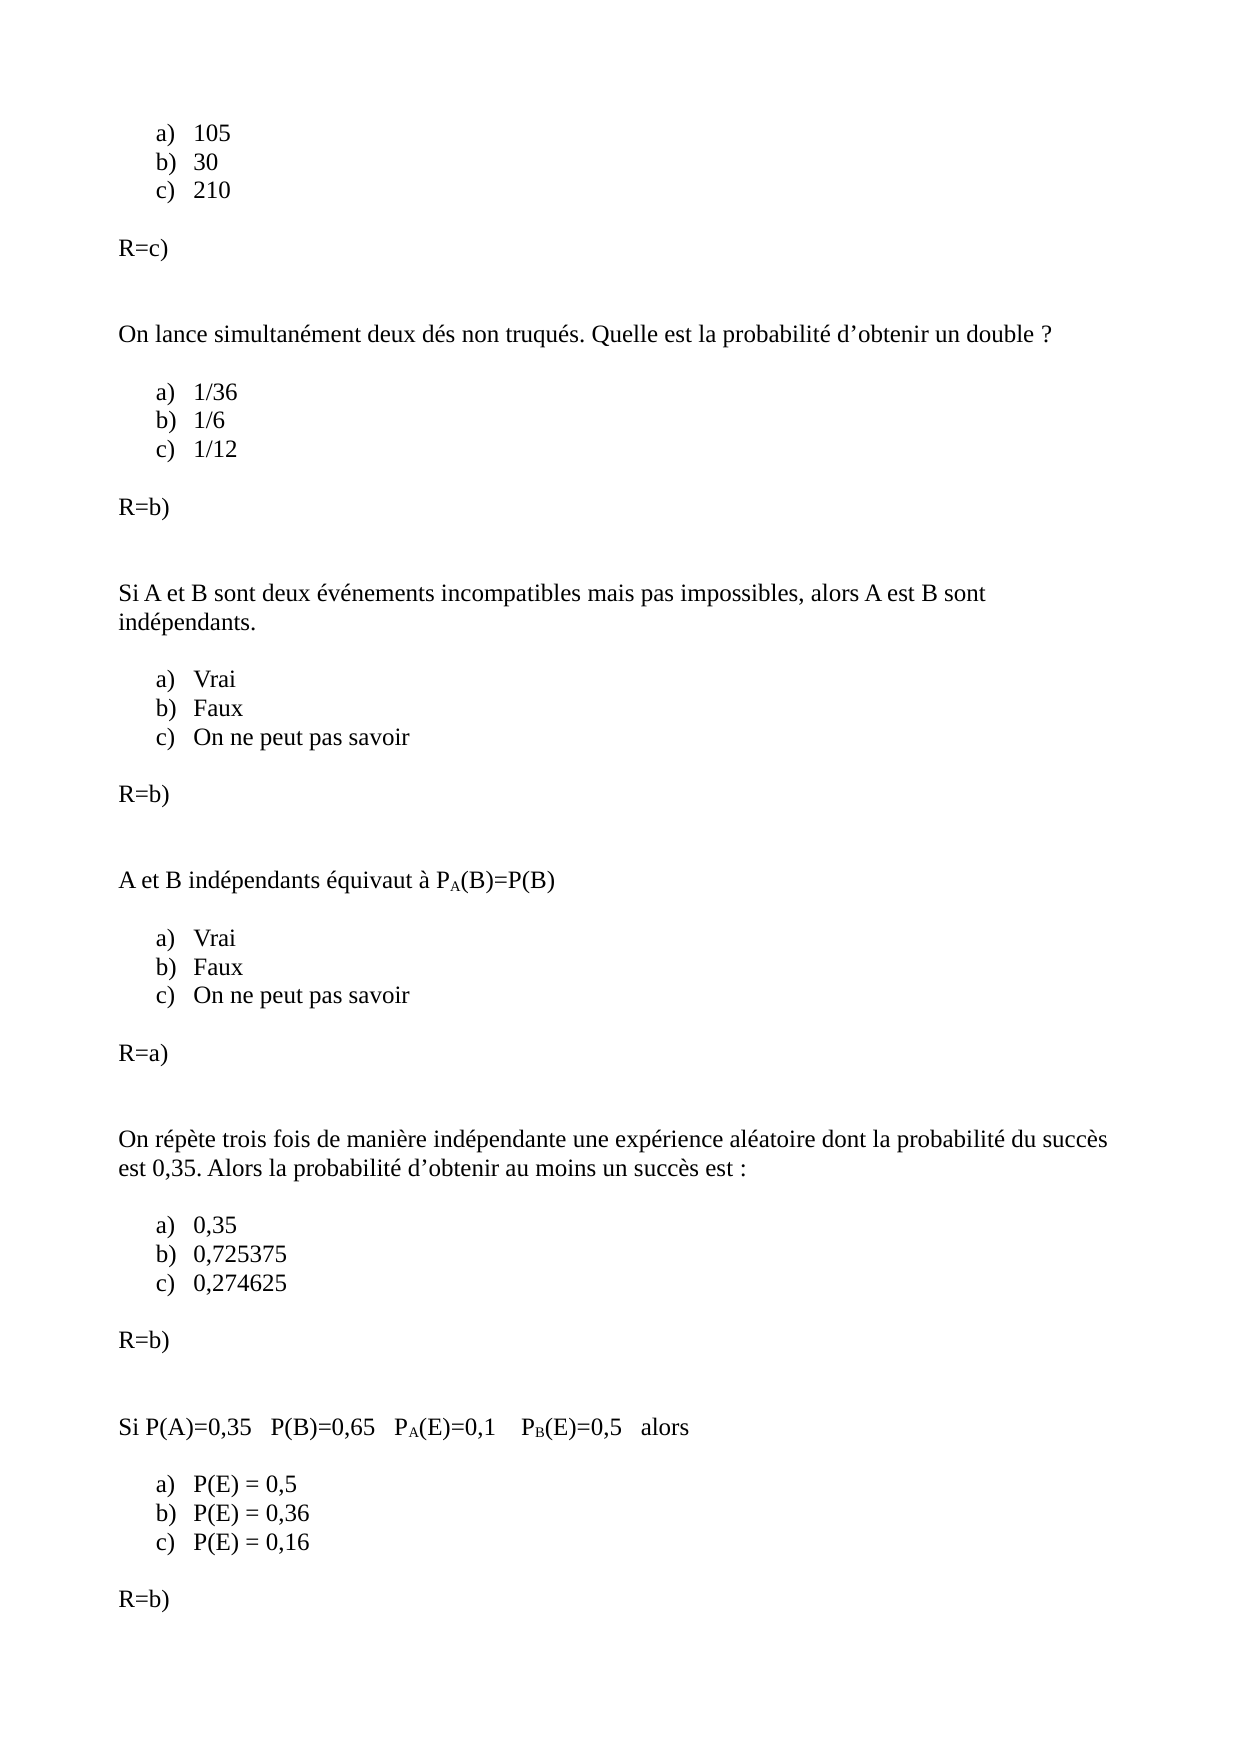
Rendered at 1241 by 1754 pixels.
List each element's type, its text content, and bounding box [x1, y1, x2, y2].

text Si A et B sont deux événements incompatibles mais pas impossibles, alors A est B sont indépendants. [118, 578, 1122, 636]
text R=a) [118, 1038, 1122, 1067]
list 30 [156, 147, 1122, 176]
list On ne peut pas savoir [156, 722, 1122, 751]
list 0,274625 [156, 1268, 1122, 1297]
list P(E) = 0,16 [156, 1527, 1122, 1556]
list 210 [156, 176, 1122, 204]
list 1/6 [156, 406, 1122, 434]
text A et B indépendants équivaut à PA(B)=P(B) [118, 866, 1122, 894]
list 1/12 [156, 434, 1122, 463]
list Faux [156, 952, 1122, 981]
list 0,725375 [156, 1239, 1122, 1268]
text R=b) [118, 1584, 1122, 1613]
text R=c) [118, 233, 1122, 262]
text R=b) [118, 492, 1122, 521]
text R=b) [118, 1326, 1122, 1354]
text On lance simultanément deux dés non truqués. Quelle est la probabilité d’obtenir un double ? [118, 319, 1122, 348]
list P(E) = 0,5 [156, 1469, 1122, 1498]
list Vrai [156, 664, 1122, 693]
list 0,35 [156, 1211, 1122, 1239]
list On ne peut pas savoir [156, 981, 1122, 1009]
text On répète trois fois de manière indépendante une expérience aléatoire dont la probabilité du succès est 0,35. Alors la probabilité d’obtenir au moins un succès est : [118, 1124, 1122, 1182]
text Si P(A)=0,35 P(B)=0,65 PA(E)=0,1 PB(E)=0,5 alors [118, 1412, 1122, 1441]
list 105 [156, 118, 1122, 147]
text R=b) [118, 779, 1122, 808]
list 1/36 [156, 377, 1122, 406]
list Vrai [156, 923, 1122, 952]
list Faux [156, 693, 1122, 722]
list P(E) = 0,36 [156, 1498, 1122, 1527]
